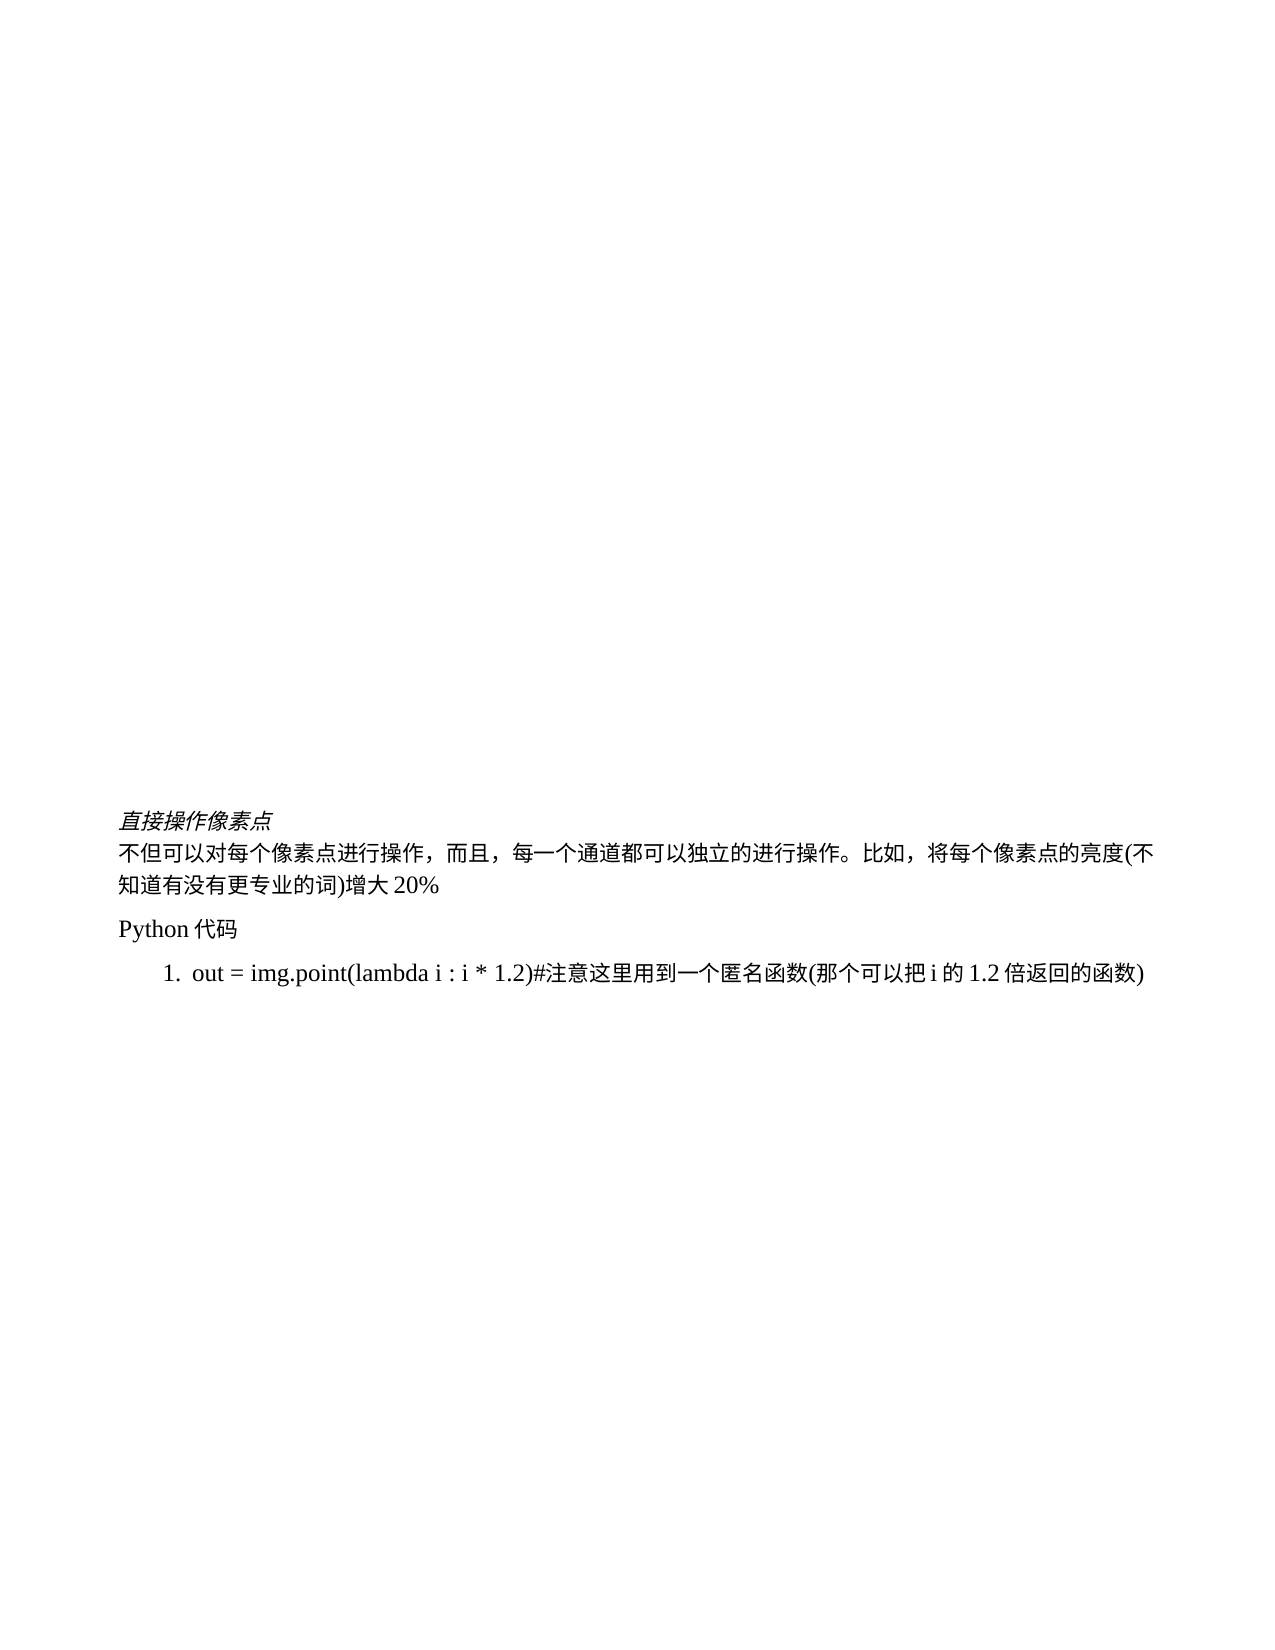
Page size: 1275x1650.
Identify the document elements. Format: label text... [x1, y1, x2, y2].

text Python代码 [118, 912, 1157, 943]
list out = img.point(lambda i : i * 1.2)#注意这里用到一个匿名函数(那个可以把i的1.2倍返回的函数) [162, 956, 1157, 988]
text 直接操作像素点 不但可以对每个像素点进行操作，而且，每一个通道都可以独立的进行操作。比如，将每个像素点的亮度(不知道有没有更专业的词)增大20% [118, 118, 1157, 899]
